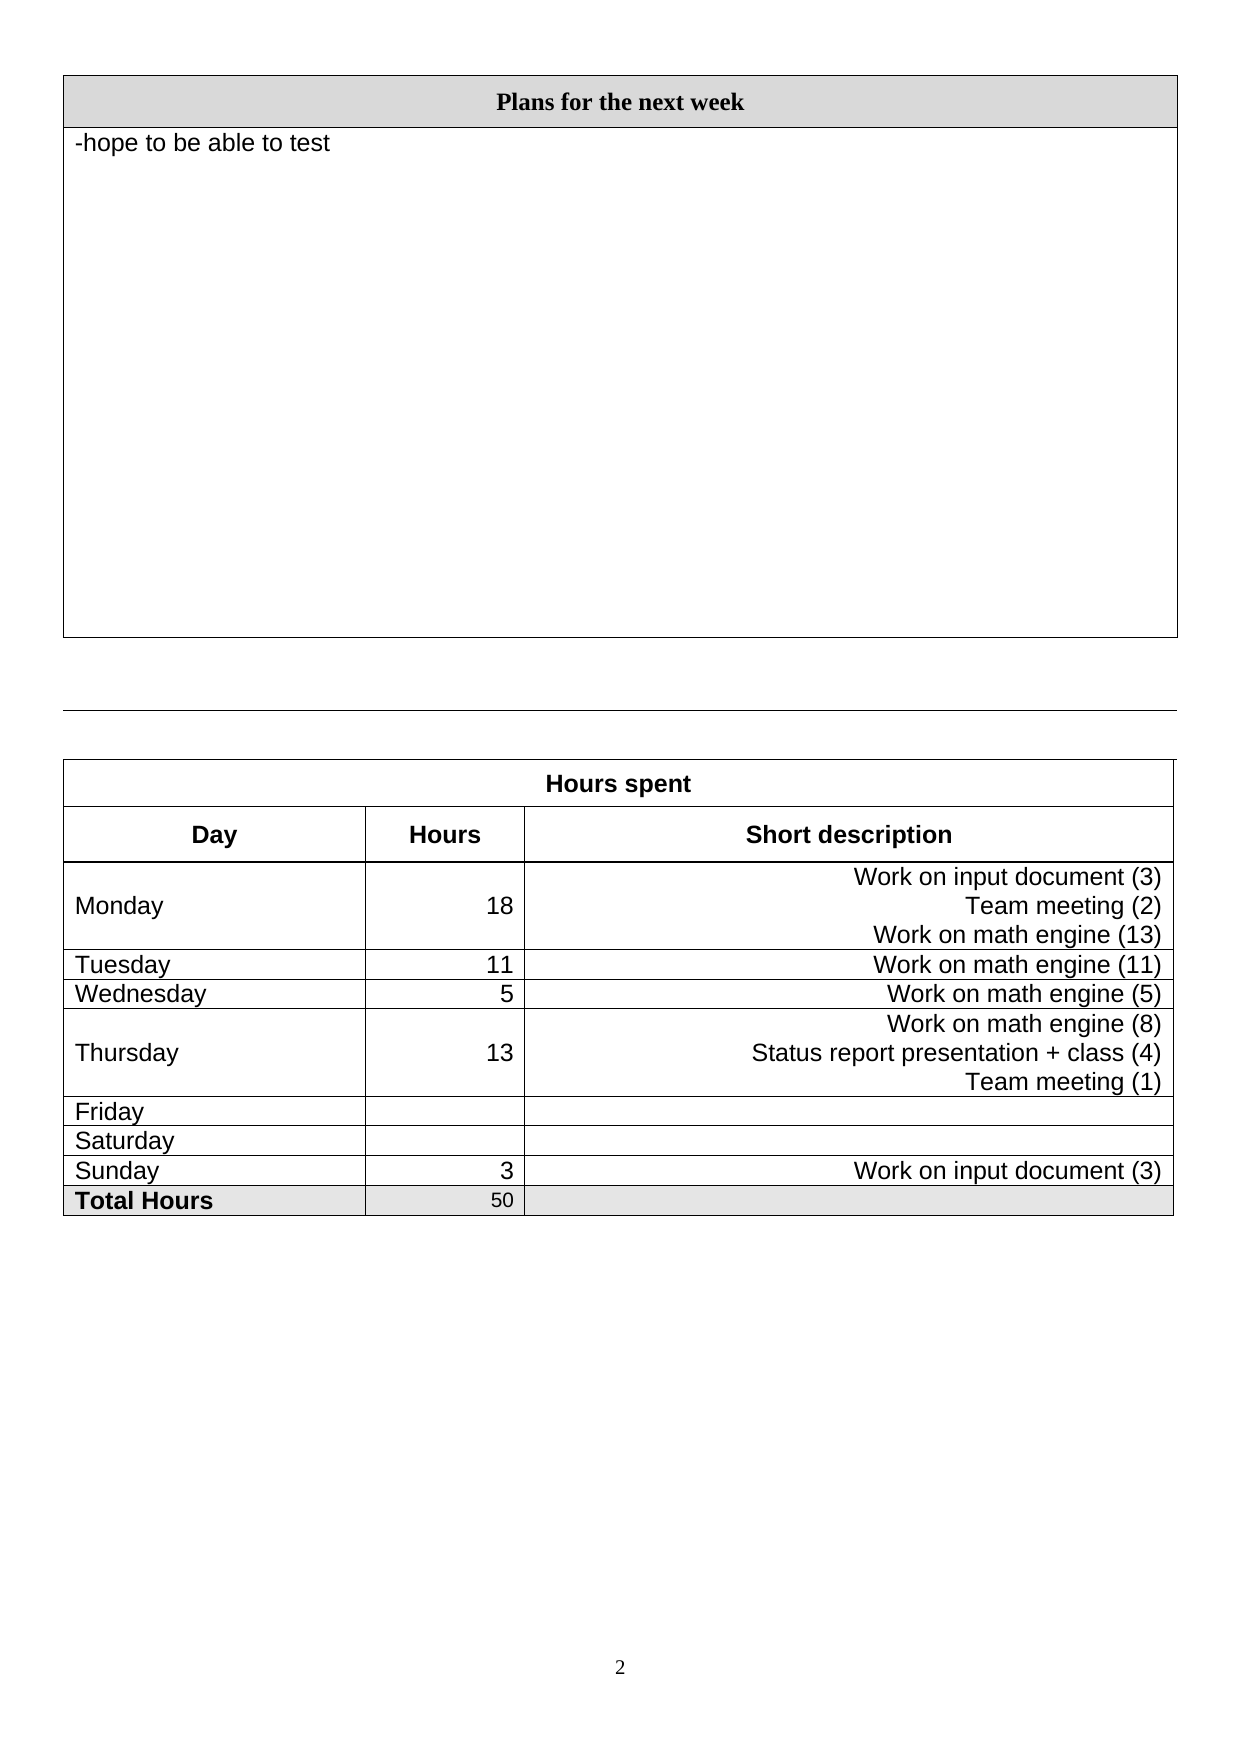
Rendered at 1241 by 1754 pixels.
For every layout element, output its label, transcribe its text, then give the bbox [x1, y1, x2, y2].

table_cell Work on input document (3) [525, 1156, 1173, 1185]
table_cell Sunday [64, 1156, 365, 1185]
table_header [63, 711, 1177, 759]
table_cell Tuesday [64, 950, 365, 978]
table_cell [525, 1126, 1173, 1155]
table_cell Short description [525, 807, 1173, 861]
table_cell 11 [366, 950, 524, 978]
table_cell Wednesday [64, 980, 365, 1008]
table_cell Saturday [64, 1126, 365, 1155]
table_cell Hours [366, 807, 524, 861]
table_cell Thursday [64, 1009, 365, 1096]
table_cell Work on math engine (8) Status report presentation + class (4) Team meeting (1) [525, 1009, 1173, 1096]
table_cell Friday [64, 1097, 365, 1125]
table_cell Hours spent [64, 760, 1173, 806]
table_cell 18 [366, 863, 524, 949]
table_cell -hope to be able to test [64, 128, 1177, 637]
table_cell Total Hours [64, 1186, 365, 1215]
table_cell Work on math engine (5) [525, 980, 1173, 1008]
table_cell Monday [64, 863, 365, 949]
table_cell Work on math engine (11) [525, 950, 1173, 978]
table_header Plans for the next week [64, 76, 1177, 127]
table_cell [525, 1097, 1173, 1125]
table_cell Day [64, 807, 365, 861]
table_cell 13 [366, 1009, 524, 1096]
table_cell 5 [366, 980, 524, 1008]
table_cell 3 [366, 1156, 524, 1185]
table_cell 50 [366, 1186, 524, 1215]
table_cell Work on input document (3) Team meeting (2) Work on math engine (13) [525, 863, 1173, 949]
table_cell [366, 1097, 524, 1125]
table_cell [366, 1126, 524, 1155]
table_cell [525, 1186, 1173, 1215]
